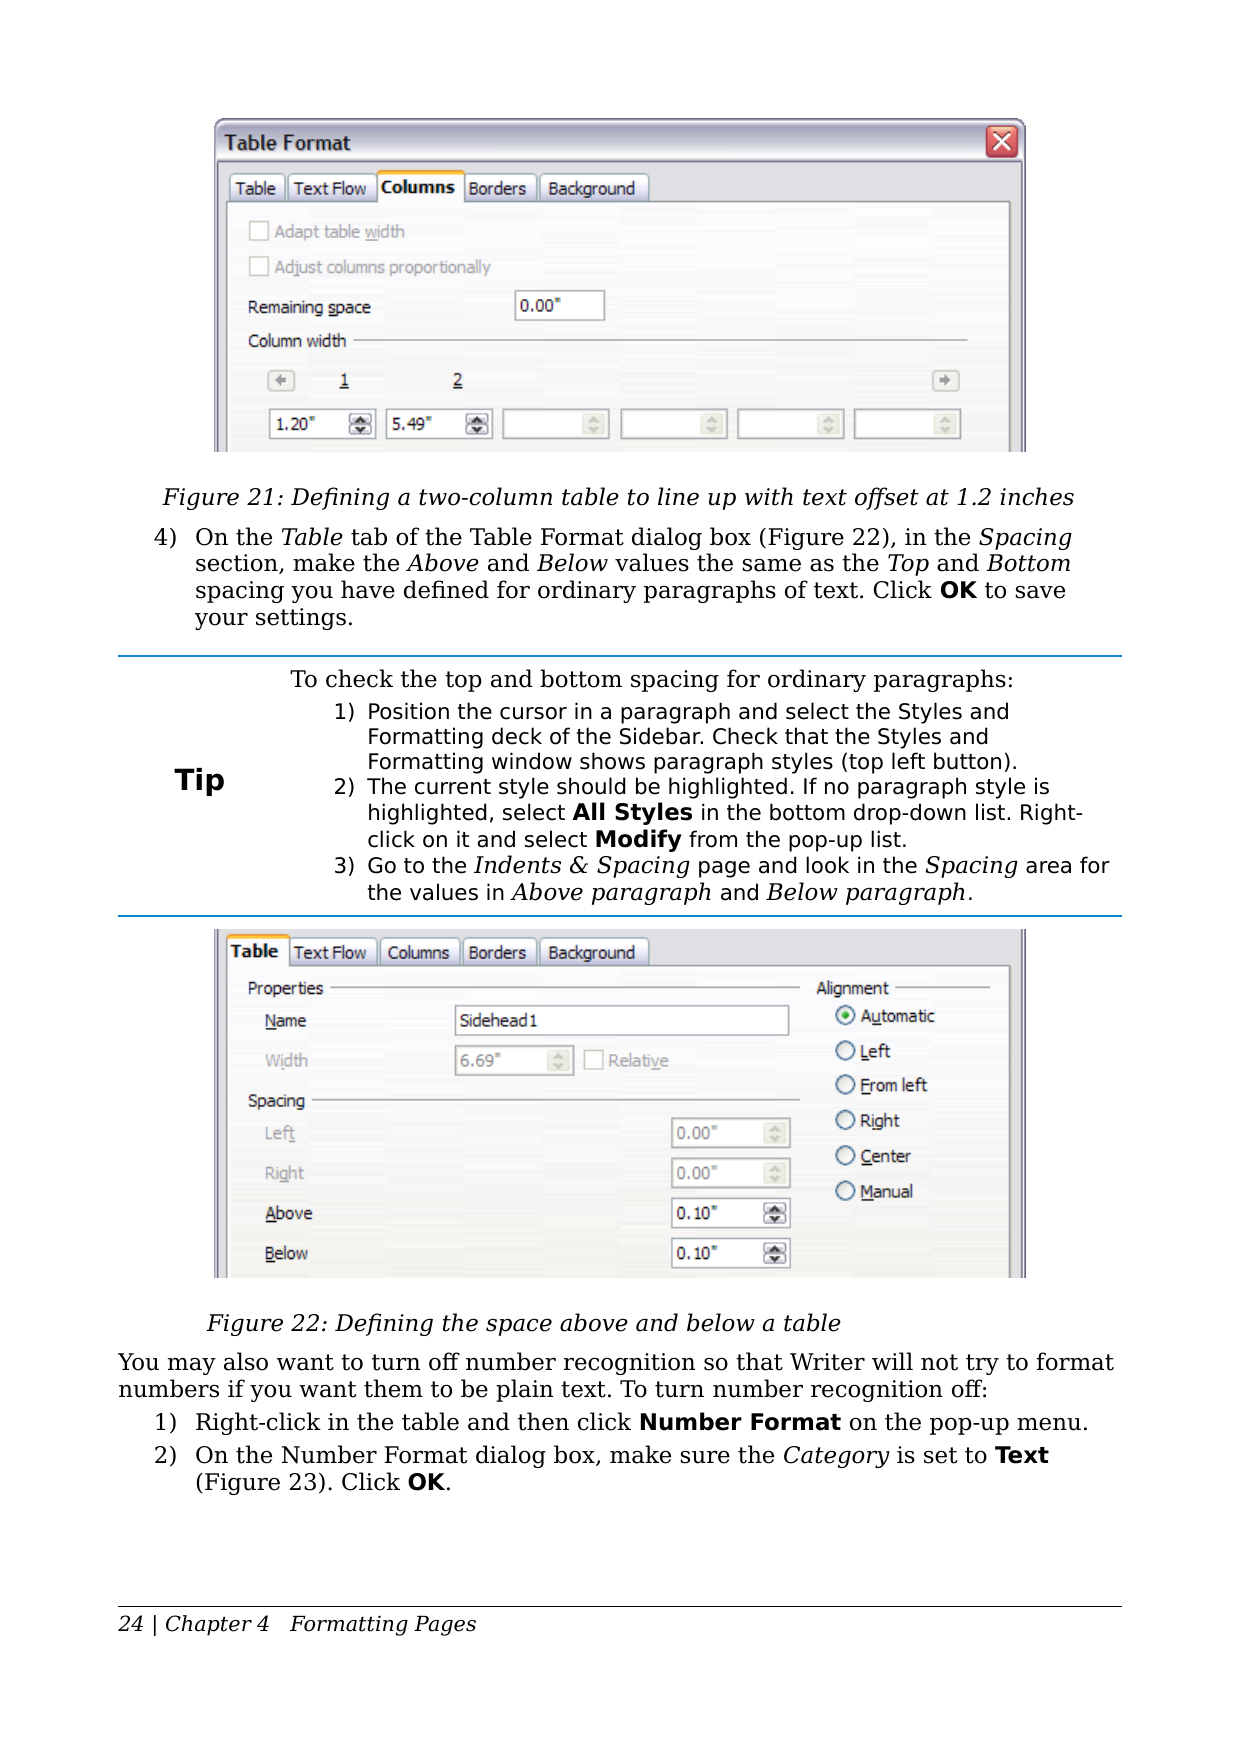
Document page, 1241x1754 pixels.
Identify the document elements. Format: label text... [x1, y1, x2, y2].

text Figure 22: Defining the space above and below a table [207, 1310, 1033, 1337]
list On the Table tab of the Table Format dialog box (Figure 22), in the Spacing section, make the Above and Below values the same as the Top and Bottom spacing you have defined for ordinary paragraphs of text. Click OK to save your settings. [177, 524, 1122, 630]
table_header To check the top and bottom spacing for ordinary paragraphs: Position the cursor in a paragraph and select the Styles and Formatting deck of the Sidebar. Check that the Styles and Formatting window shows paragraph styles (top left button). The current style should be highlighted. If no paragraph style is highlighted, select All Styles in the bottom drop-down list. Right-click on it and select Modify from the pop-up list. Go to the Indents & Spacing page and look in the Spacing area for the values in Above paragraph and Below paragraph. [281, 657, 1122, 915]
list Right-click in the table and then click Number Format on the pop-up menu. [177, 1409, 1122, 1436]
table_header Tip [118, 657, 281, 915]
picture [214, 118, 1026, 452]
list You may also want to turn off number recognition so that Writer will not try to format numbers if you want them to be plain text. To turn number recognition off: [118, 1349, 1122, 1403]
picture [214, 929, 1026, 1278]
text Figure 21: Defining a two-column table to line up with text offset at 1.2 inches [139, 484, 1101, 511]
list On the Number Format dialog box, make sure the Category is set to Text (Figure 23). Click OK. [177, 1442, 1122, 1495]
